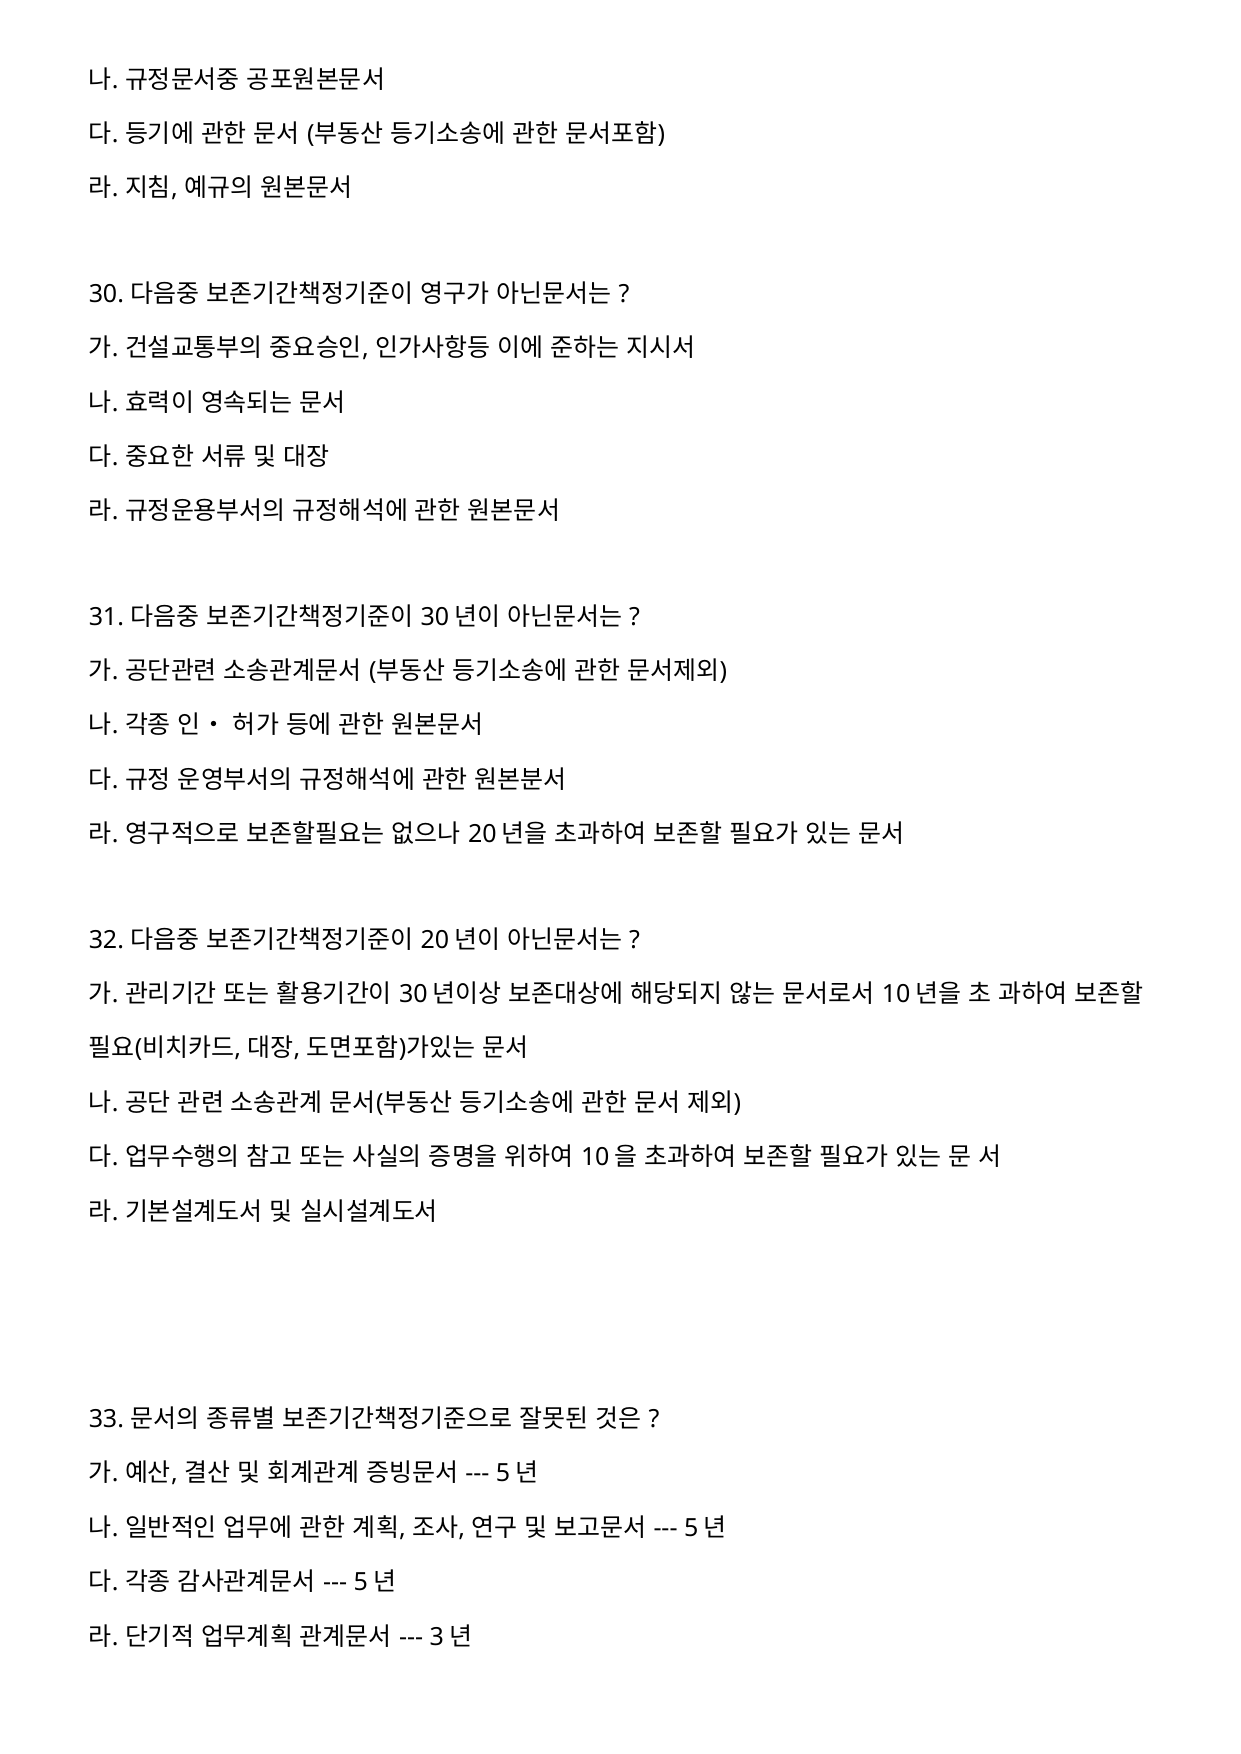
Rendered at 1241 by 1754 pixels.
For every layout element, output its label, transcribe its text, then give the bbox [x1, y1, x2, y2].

text 라. 지침, 예규의 원본문서 [88, 168, 1152, 204]
text 가. 건설교통부의 중요승인, 인가사항등 이에 준하는 지시서 [88, 328, 1152, 364]
text 나. 효력이 영속되는 문서 [88, 382, 1152, 418]
text 라. 규정운용부서의 규정해석에 관한 원본문서 [88, 491, 1152, 527]
text 라. 단기적 업무계획 관계문서 --- 3년 [88, 1616, 1152, 1652]
text 32. 다음중 보존기간책정기준이 20년이 아닌문서는 ? [88, 919, 1152, 955]
text 33. 문서의 종류별 보존기간책정기준으로 잘못된 것은 ? [88, 1398, 1152, 1435]
text 다. 중요한 서류 및 대장 [88, 436, 1152, 473]
text 가. 공단관련 소송관계문서 (부동산 등기소송에 관한 문서제외) [88, 651, 1152, 687]
text 30. 다음중 보존기간책정기준이 영구가 아닌문서는 ? [88, 273, 1152, 309]
text 다. 업무수행의 참고 또는 사실의 증명을 위하여 10을 초과하여 보존할 필요가 있는 문 서 [88, 1137, 1152, 1173]
text 다. 각종 감사관계문서 --- 5년 [88, 1562, 1152, 1598]
text 다. 규정 운영부서의 규정해석에 관한 원본분서 [88, 759, 1152, 796]
text 가. 관리기간 또는 활용기간이 30년이상 보존대상에 해당되지 않는 문서로서 10년을 초 과하여 보존할 필요(비치카드, 대장, 도면포함)가있는 문서 [88, 973, 1152, 1064]
text 나. 일반적인 업무에 관한 계획, 조사, 연구 및 보고문서 --- 5년 [88, 1507, 1152, 1543]
text 라. 영구적으로 보존할필요는 없으나 20년을 초과하여 보존할 필요가 있는 문서 [88, 814, 1152, 850]
text 31. 다음중 보존기간책정기준이 30년이 아닌문서는 ? [88, 596, 1152, 632]
text 나. 각종 인‧ 허가 등에 관한 원본문서 [88, 705, 1152, 741]
text 나. 공단 관련 소송관계 문서(부동산 등기소송에 관한 문서 제외) [88, 1082, 1152, 1118]
text 다. 등기에 관한 문서 (부동산 등기소송에 관한 문서포함) [88, 113, 1152, 150]
text 라. 기본설계도서 및 실시설계도서 [88, 1191, 1152, 1227]
text 가. 예산, 결산 및 회계관계 증빙문서 --- 5년 [88, 1453, 1152, 1489]
text 나. 규정문서중 공포원본문서 [88, 59, 1152, 95]
